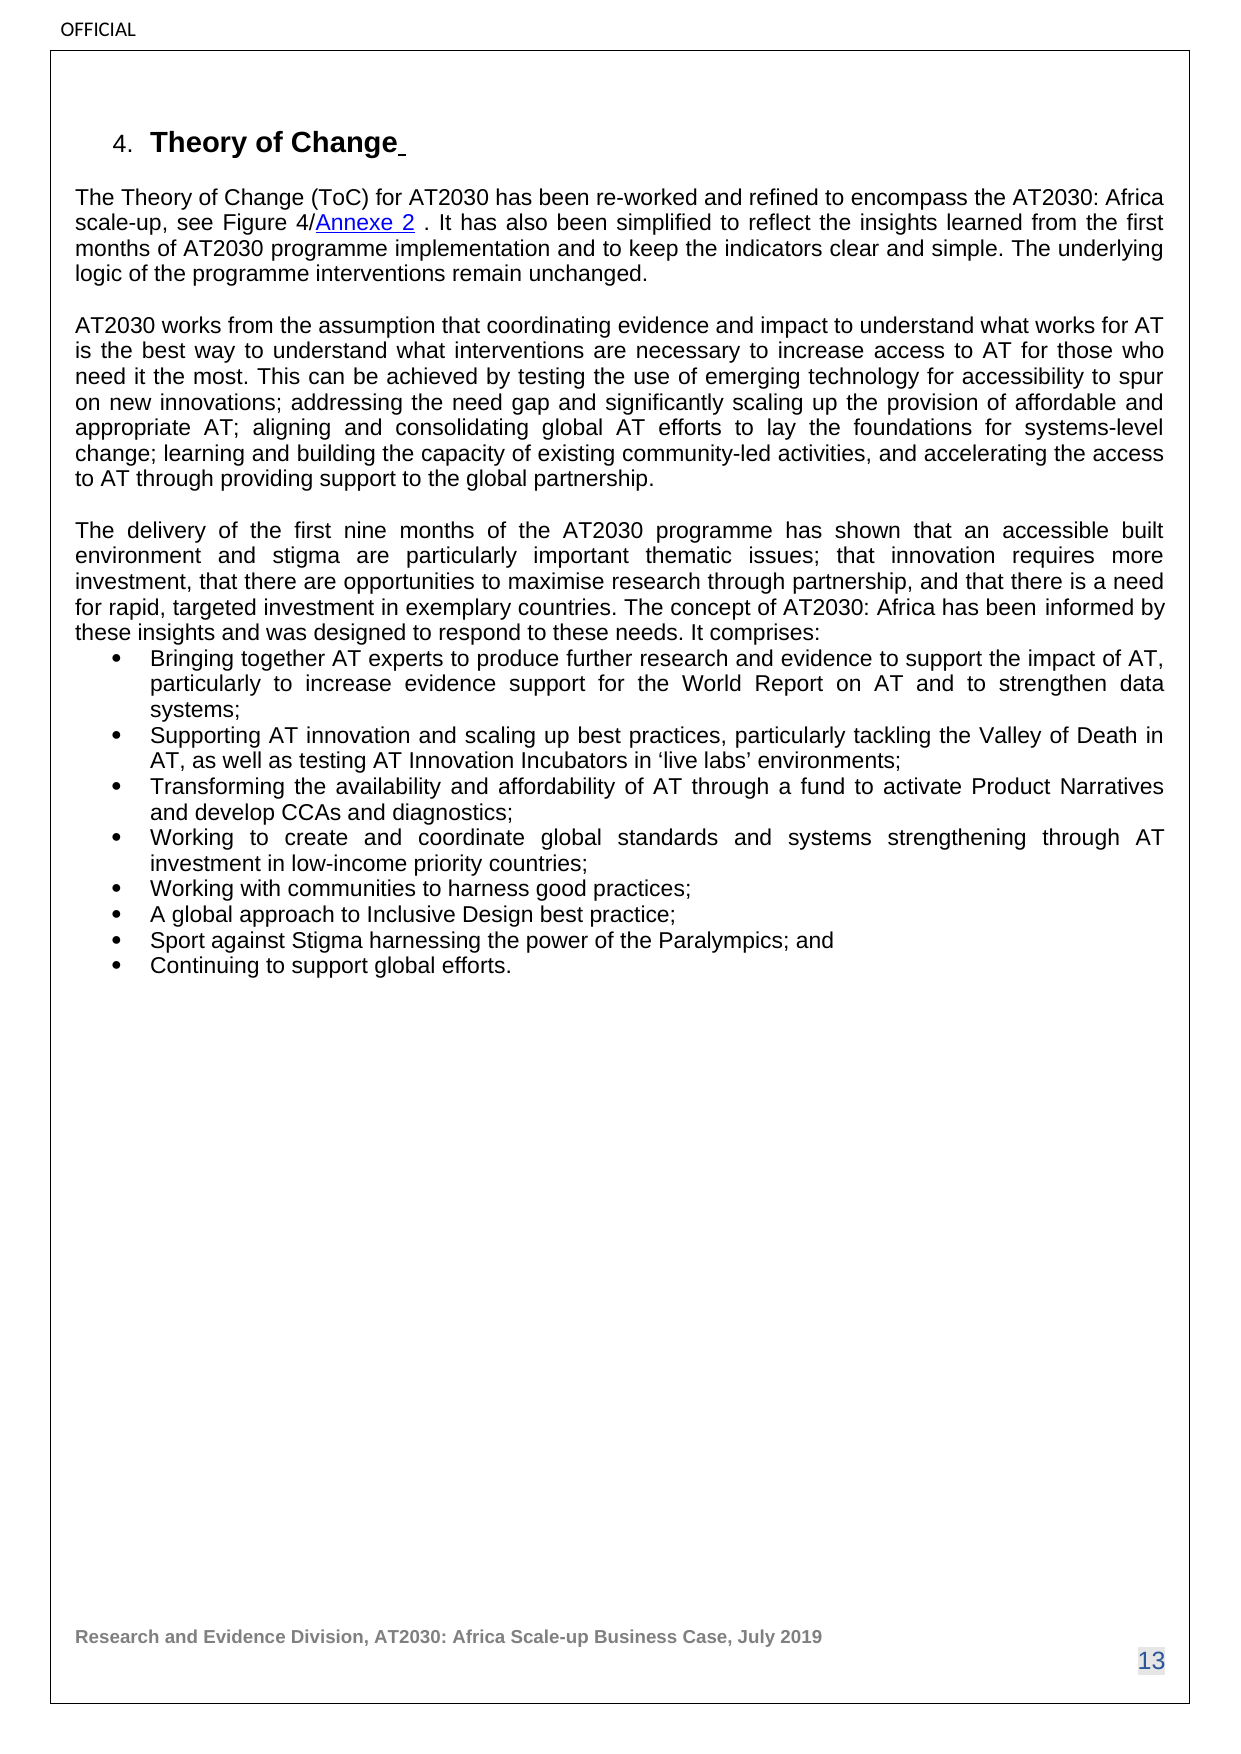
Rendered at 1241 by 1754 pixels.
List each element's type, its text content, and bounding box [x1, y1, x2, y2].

list Supporting AT innovation and scaling up best practices, particularly tackling the Valley of Death in AT, as well as testing AT Innovation Incubators in ‘live labs’ environments; [112, 722, 1165, 774]
list Working with communities to harness good practices; [112, 876, 1165, 902]
text AT2030 works from the assumption that coordinating evidence and impact to understand what works for AT is the best way to understand what interventions are necessary to increase access to AT for those who need it the most. This can be achieved by testing the use of emerging technology for accessibility to spur on new innovations; addressing the need gap and significantly scaling up the provision of affordable and appropriate AT; aligning and consolidating global AT efforts to lay the foundations for systems-level change; learning and building the capacity of existing community-led activities, and accelerating the access to AT through providing support to the global partnership. [75, 312, 1165, 492]
list A global approach to Inclusive Design best practice; [112, 902, 1165, 927]
list Sport against Stigma harnessing the power of the Paralympics; and [112, 927, 1165, 953]
list Working to create and coordinate global standards and systems strengthening through AT investment in low-income priority countries; [112, 825, 1165, 876]
text The Theory of Change (ToC) for AT2030 has been re-worked and refined to encompass the AT2030: Africa scale-up, see Figure 4/Annexe 2 . It has also been simplified to reflect the insights learned from the first months of AT2030 programme implementation and to keep the indicators clear and simple. The underlying logic of the programme interventions remain unchanged. [75, 184, 1165, 287]
list Transforming the availability and affordability of AT through a fund to activate Product Narratives and develop CCAs and diagnostics; [112, 774, 1165, 825]
list Bringing together AT experts to produce further research and evidence to support the impact of AT, particularly to increase evidence support for the World Report on AT and to strengthen data systems; [112, 646, 1165, 722]
text The delivery of the first nine months of the AT2030 programme has shown that an accessible built environment and stigma are particularly important thematic issues; that innovation requires more investment, that there are opportunities to maximise research through partnership, and that there is a need for rapid, targeted investment in exemplary countries. The concept of AT2030: Africa has been informed by these insights and was designed to respond to these needs. It comprises: [75, 517, 1165, 646]
list Theory of Change [112, 126, 1165, 159]
list Continuing to support global efforts. [112, 953, 1165, 979]
